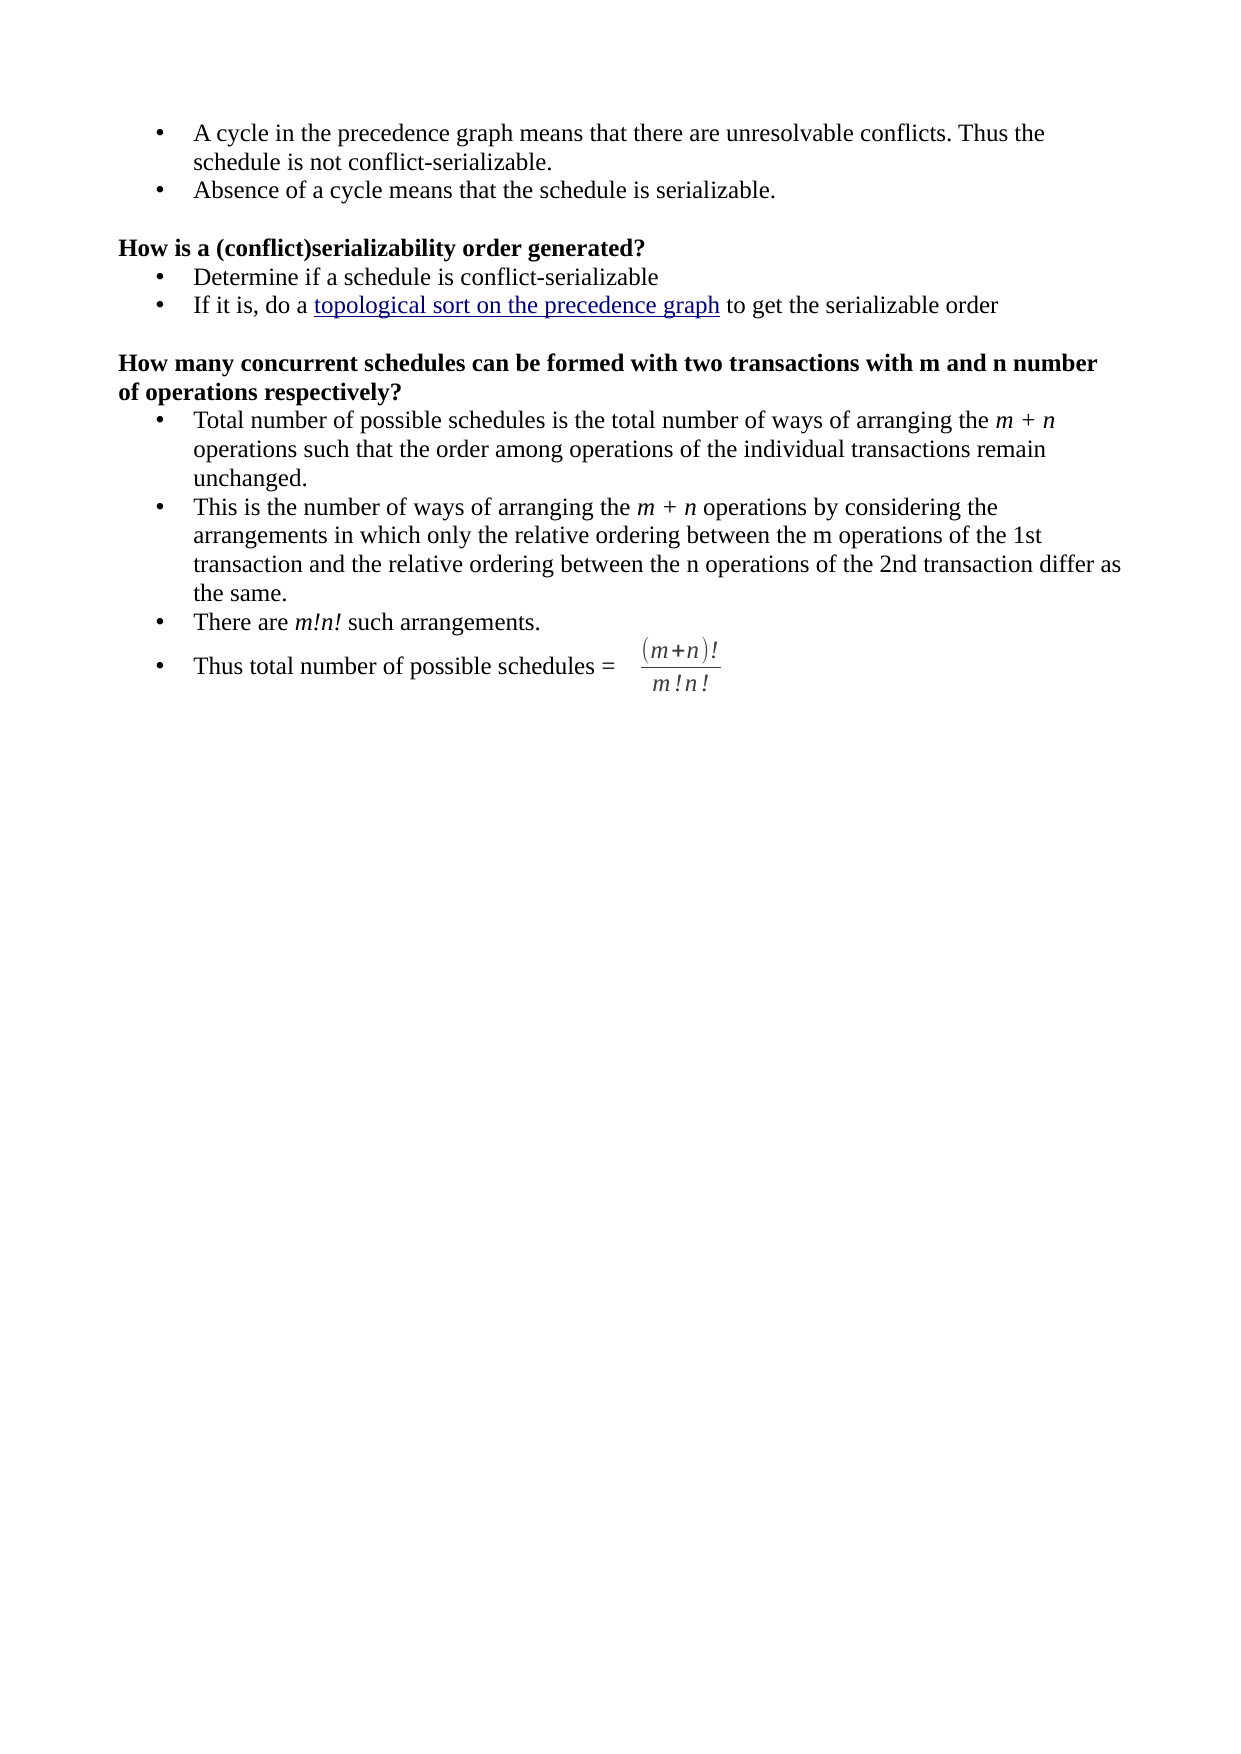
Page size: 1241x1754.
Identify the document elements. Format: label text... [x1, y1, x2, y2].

list Total number of possible schedules is the total number of ways of arranging the m + n operations such that the order among operations of the individual transactions remain unchanged. [156, 406, 1122, 492]
list Thus total number of possible schedules = [156, 636, 1122, 697]
list If it is, do a topological sort on the precedence graph to get the serializable order [156, 291, 1122, 319]
text How is a (conflict)serializability order generated? [118, 233, 1122, 262]
list There are m!n! such arrangements. [156, 607, 1122, 636]
list This is the number of ways of arranging the m + n operations by considering the arrangements in which only the relative ordering between the m operations of the 1st transaction and the relative ordering between the n operations of the 2nd transaction differ as the same. [156, 492, 1122, 607]
text How many concurrent schedules can be formed with two transactions with m and n number of operations respectively? [118, 348, 1122, 406]
list Determine if a schedule is conflict-serializable [156, 262, 1122, 291]
list A cycle in the precedence graph means that there are unresolvable conflicts. Thus the schedule is not conflict-serializable. [156, 118, 1122, 176]
list Absence of a cycle means that the schedule is serializable. [156, 176, 1122, 204]
